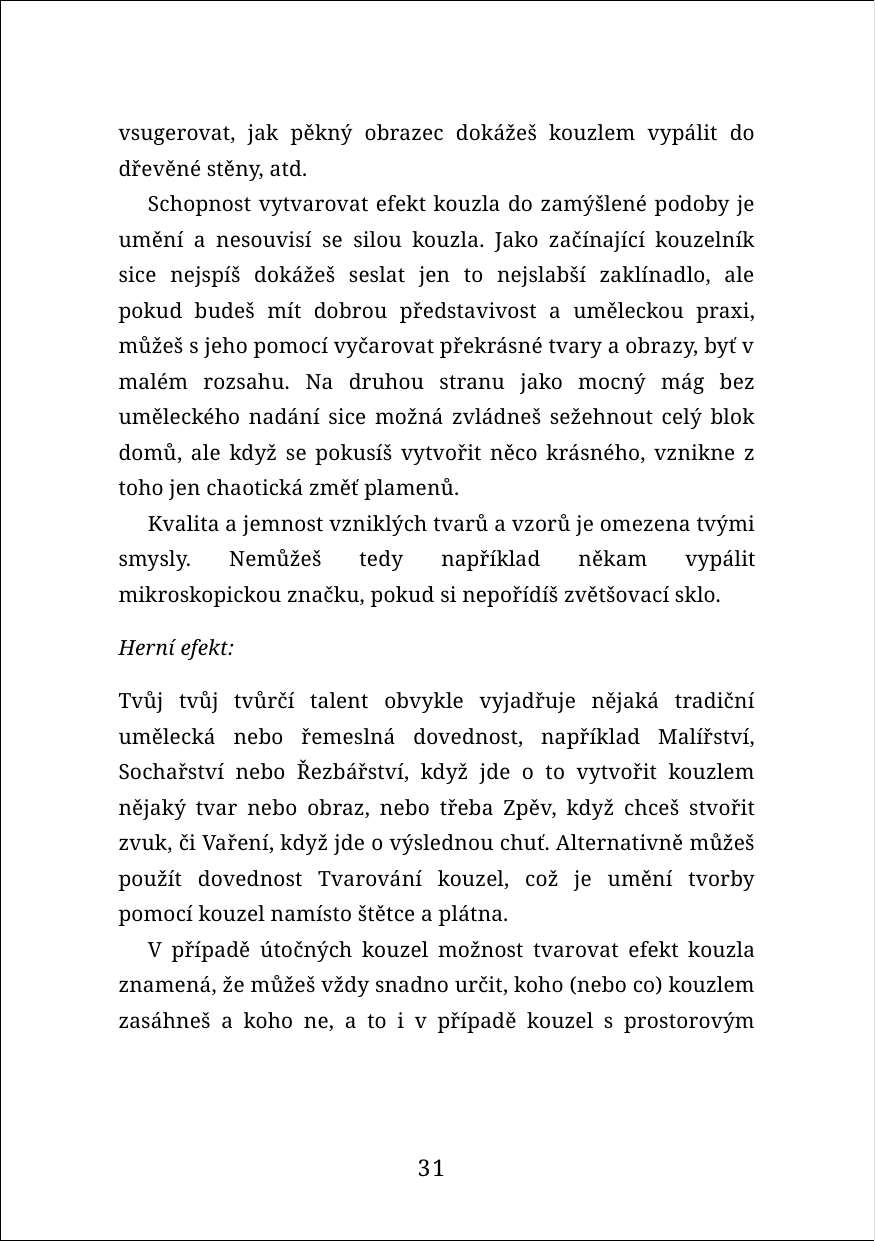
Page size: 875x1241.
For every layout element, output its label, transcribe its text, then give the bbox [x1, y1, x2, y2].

text vsugerovat, jak pěkný obrazec dokážeš kouzlem vypálit do dřevěné stěny, atd. Schopnost vytvarovat efekt kouzla do zamýšlené podoby je umění a nesouvisí se silou kouzla. Jako začínající kouzelník sice nejspíš dokážeš seslat jen to nejslabší zaklínadlo, ale pokud budeš mít dobrou představivost a uměleckou praxi, můžeš s jeho pomocí vyčarovat překrásné tvary a obrazy, byť v malém rozsahu. Na druhou stranu jako mocný mág bez uměleckého nadání sice možná zvládneš sežehnout celý blok domů, ale když se pokusíš vytvořit něco krásného, vznikne z toho jen chaotická změť plamenů. Kvalita a jemnost vzniklých tvarů a vzorů je omezena tvými smysly. Nemůžeš tedy například někam vypálit mikroskopickou značku, pokud si nepořídíš zvětšovací sklo. [118, 118, 756, 608]
text Herní efekt: [118, 633, 756, 662]
text Tvůj tvůj tvůrčí talent obvykle vyjadřuje nějaká tradiční umělecká nebo řemeslná dovednost, například Malířství, Sochařství nebo Řezbářství, když jde o to vytvořit kouzlem nějaký tvar nebo obraz, nebo třeba Zpěv, když chceš stvořit zvuk, či Vaření, když jde o výslednou chuť. Alternativně můžeš použít dovednost Tvarování kouzel, což je umění tvorby pomocí kouzel namísto štětce a plátna. V případě útočných kouzel možnost tvarovat efekt kouzla znamená, že můžeš vždy snadno určit, koho (nebo co) kouzlem zasáhneš a koho ne, a to i v případě kouzel s prostorovým [118, 686, 756, 1034]
